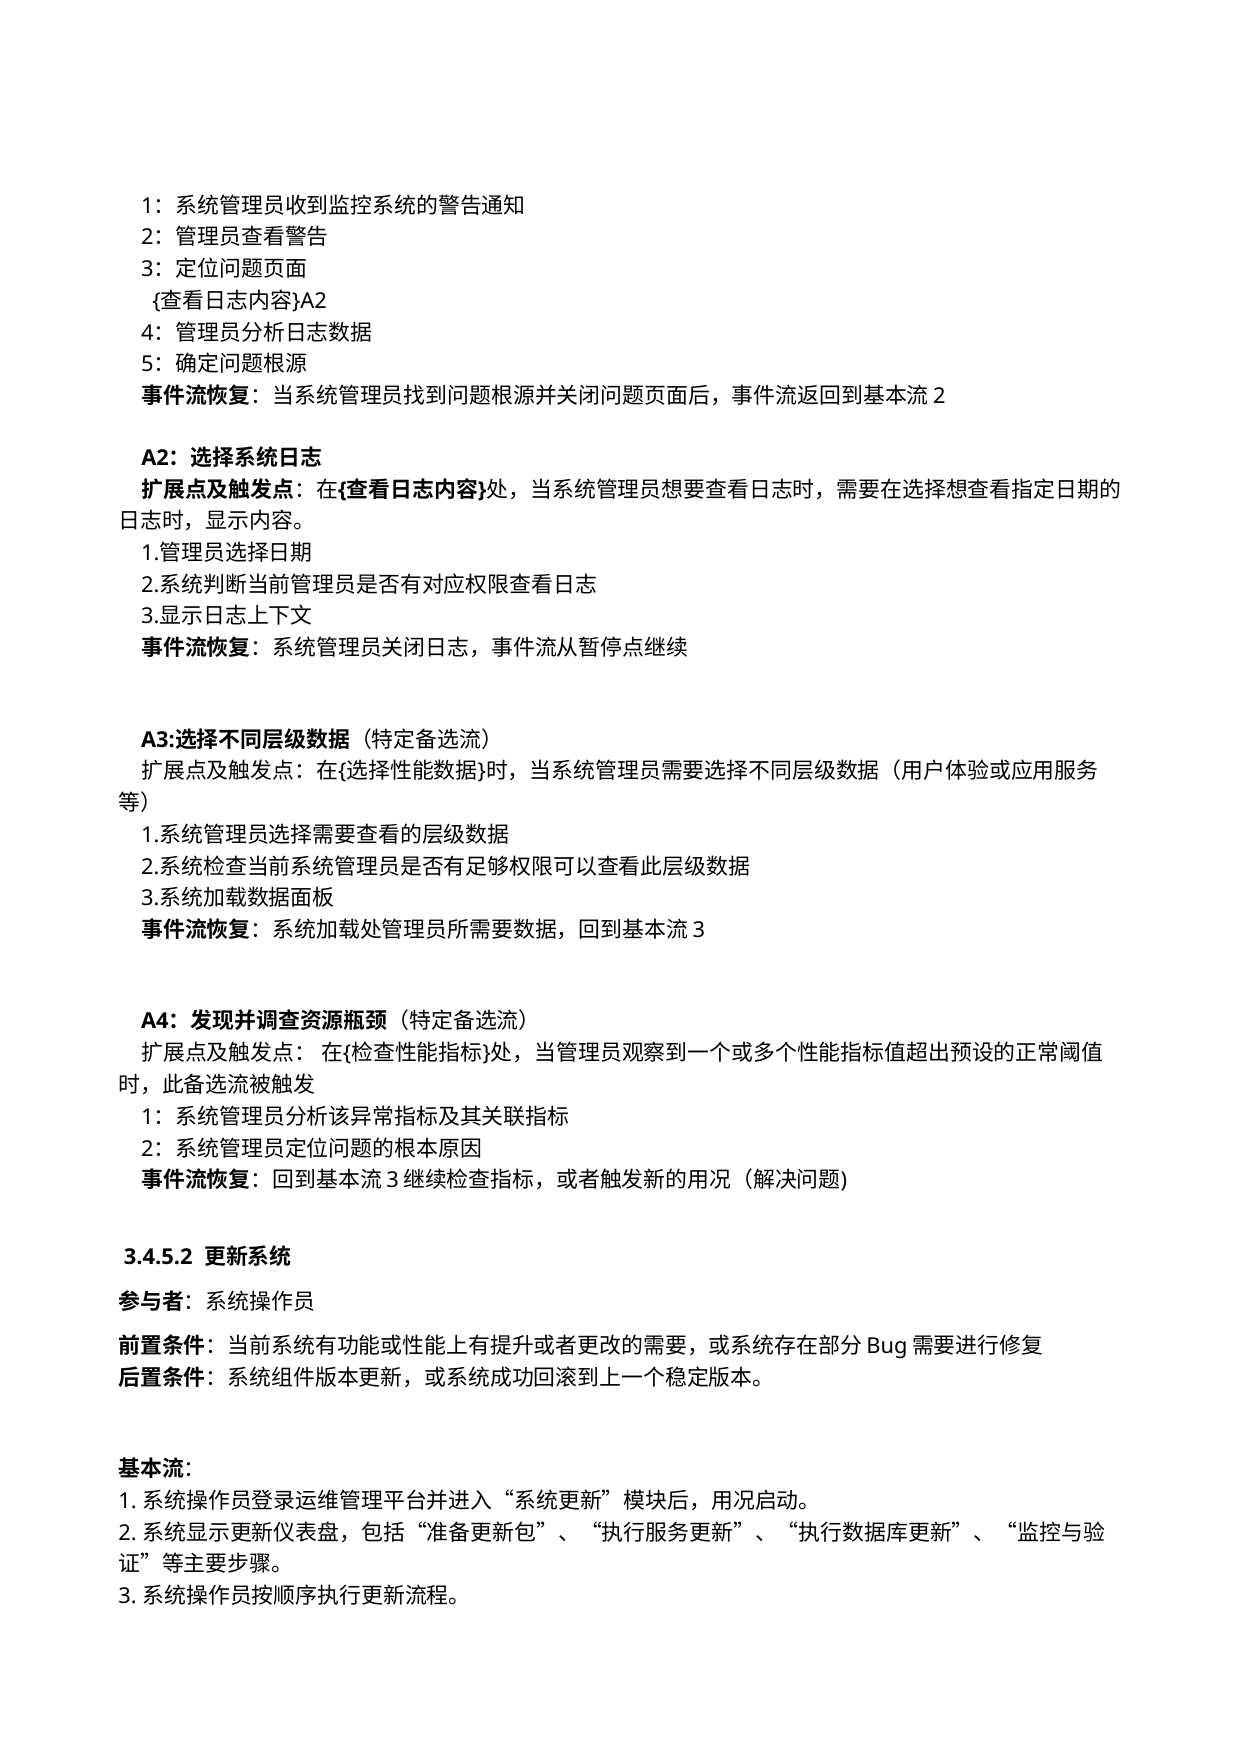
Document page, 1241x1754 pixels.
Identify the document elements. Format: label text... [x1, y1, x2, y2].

text 2：系统管理员定位问题的根本原因 [118, 1131, 1122, 1162]
text A3:选择不同层级数据（特定备选流） [118, 722, 1122, 753]
text 1.管理员选择日期 [118, 535, 1122, 567]
text 事件流恢复：系统加载处管理员所需要数据，回到基本流3 [118, 912, 1122, 944]
text 参与者：系统操作员 [118, 1284, 1122, 1315]
text 扩展点及触发点：在{选择性能数据}时，当系统管理员需要选择不同层级数据（用户体验或应用服务等） [118, 753, 1122, 817]
text 3. 系统操作员按顺序执行更新流程。 [118, 1578, 1122, 1610]
text 扩展点及触发点： 在{检查性能指标}处，当管理员观察到一个或多个性能指标值超出预设的正常阈值 时，此备选流被触发 [118, 1035, 1122, 1099]
text 3.系统加载数据面板 [118, 880, 1122, 912]
text 事件流恢复：回到基本流3继续检查指标，或者触发新的用况（解决问题) [118, 1162, 1122, 1194]
text 事件流恢复：当系统管理员找到问题根源并关闭问题页面后，事件流返回到基本流2 [118, 378, 1122, 410]
text 1. 系统操作员登录运维管理平台并进入“系统更新”模块后，用况启动。 [118, 1483, 1122, 1514]
subtitle 更新系统 [118, 1239, 1122, 1271]
text 1：系统管理员收到监控系统的警告通知 [118, 188, 1122, 219]
text 事件流恢复：系统管理员关闭日志，事件流从暂停点继续 [118, 630, 1122, 662]
text 3：定位问题页面 [118, 251, 1122, 283]
text 2.系统检查当前系统管理员是否有足够权限可以查看此层级数据 [118, 849, 1122, 880]
text 基本流： [118, 1451, 1122, 1483]
text 2. 系统显示更新仪表盘，包括“准备更新包”、“执行服务更新”、“执行数据库更新”、“监控与验证”等主要步骤。 [118, 1514, 1122, 1578]
text 3.显示日志上下文 [118, 598, 1122, 630]
text 1.系统管理员选择需要查看的层级数据 [118, 817, 1122, 849]
text 2：管理员查看警告 [118, 219, 1122, 251]
text 2.系统判断当前管理员是否有对应权限查看日志 [118, 567, 1122, 598]
text 4：管理员分析日志数据 [118, 315, 1122, 346]
text 扩展点及触发点：在{查看日志内容}处，当系统管理员想要查看日志时，需要在选择想查看指定日期的日志时，显示内容。 [118, 472, 1122, 535]
text A2：选择系统日志 [118, 440, 1122, 472]
text {查看日志内容}A2 [118, 283, 1122, 315]
text 1：系统管理员分析该异常指标及其关联指标 [118, 1099, 1122, 1131]
text 5：确定问题根源 [118, 346, 1122, 378]
text 前置条件：当前系统有功能或性能上有提升或者更改的需要，或系统存在部分Bug需要进行修复 [118, 1328, 1122, 1360]
text 后置条件：系统组件版本更新，或系统成功回滚到上一个稳定版本。 [118, 1360, 1122, 1391]
text A4：发现并调查资源瓶颈（特定备选流） [118, 1003, 1122, 1035]
